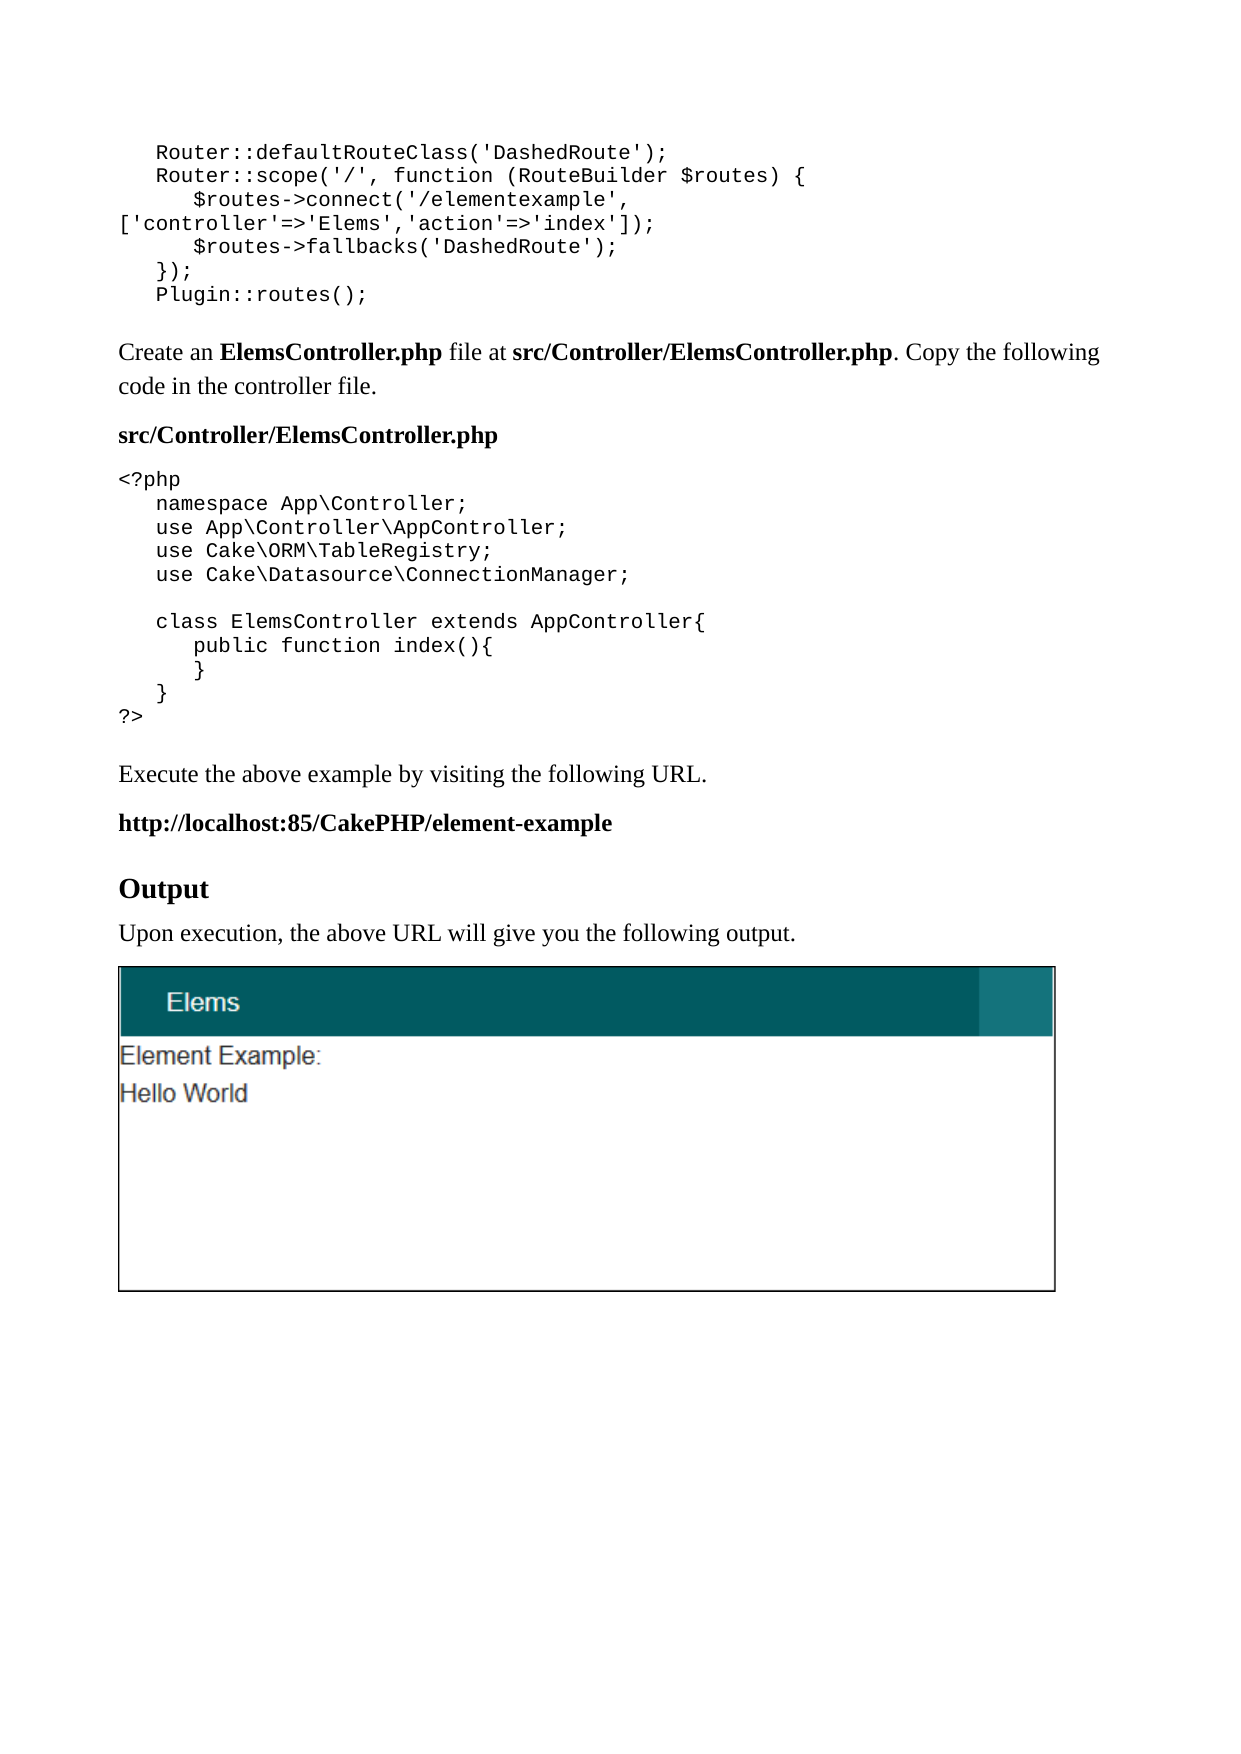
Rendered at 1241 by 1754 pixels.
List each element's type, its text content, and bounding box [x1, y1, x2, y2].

text ?> [118, 706, 1122, 729]
text public function index(){ [118, 635, 1122, 658]
text }); [118, 260, 1122, 284]
text http://localhost:85/CakePHP/element-example [118, 808, 1122, 837]
text Plugin::routes(); [118, 284, 1122, 307]
text } [118, 658, 1122, 682]
text Router::defaultRouteClass('DashedRoute'); [118, 142, 1122, 165]
text use Cake\Datasource\ConnectionManager; [118, 564, 1122, 588]
text Router::scope('/', function (RouteBuilder $routes) { [118, 165, 1122, 189]
text src/Controller/ElemsController.php [118, 420, 1122, 449]
text use App\Controller\AppController; [118, 517, 1122, 540]
text Execute the above example by visiting the following URL. [118, 759, 1122, 788]
text use Cake\ORM\TableRegistry; [118, 540, 1122, 564]
text class ElemsController extends AppController{ [118, 611, 1122, 635]
text Upon execution, the above URL will give you the following output. [118, 918, 1122, 946]
text } [118, 682, 1122, 706]
text $routes->connect('/elementexample',['controller'=>'Elems','action'=>'index']); [118, 189, 1122, 236]
text namespace App\Controller; [118, 493, 1122, 517]
text <?php [118, 469, 1122, 493]
text Create an ElemsController.php file at src/Controller/ElemsController.php. Copy the following code in the controller file. [118, 337, 1122, 400]
text $routes->fallbacks('DashedRoute'); [118, 236, 1122, 260]
picture [118, 966, 1056, 1292]
subtitle Output [118, 872, 1122, 905]
